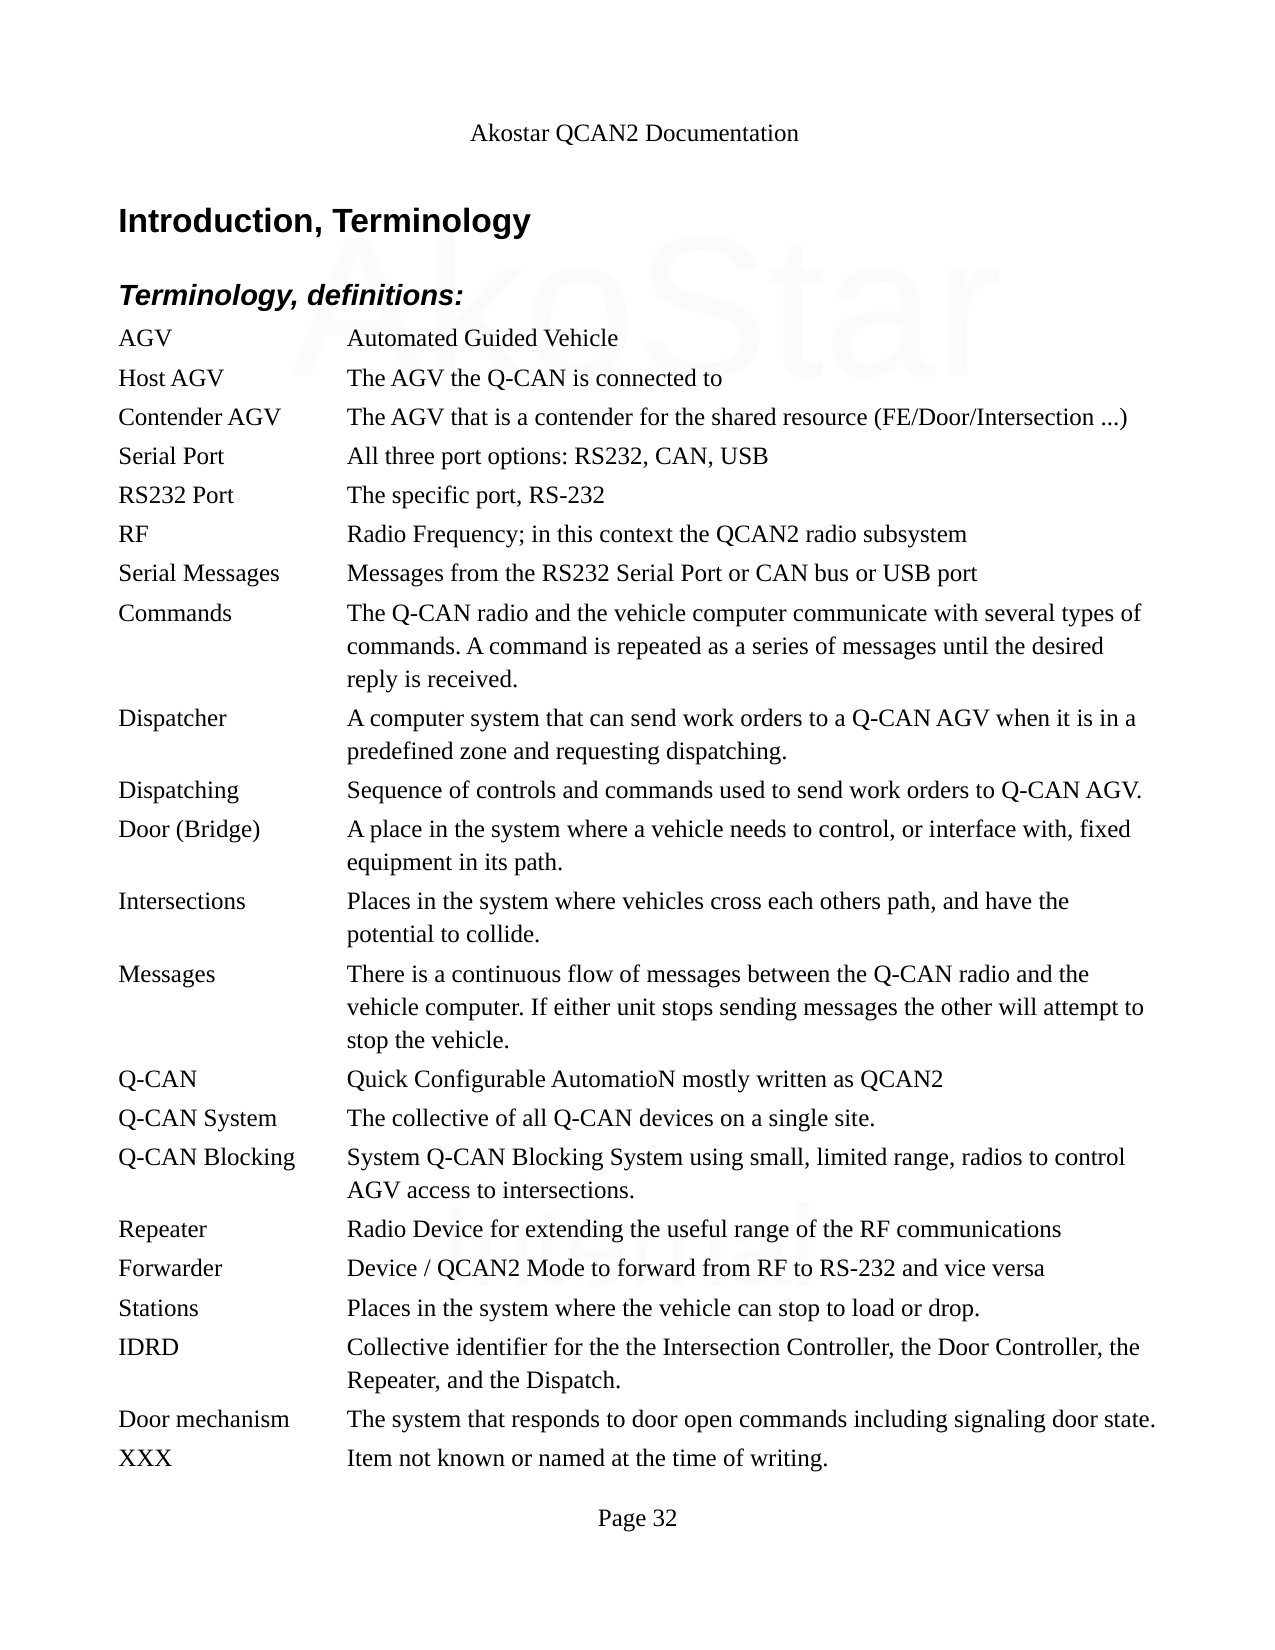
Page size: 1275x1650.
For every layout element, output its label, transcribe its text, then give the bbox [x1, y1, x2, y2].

table_cell Commands [118, 598, 347, 703]
table_cell Stations [118, 1293, 347, 1332]
table_cell Sequence of controls and commands used to send work orders to Q-CAN AGV. [347, 775, 1157, 814]
table_cell Messages from the RS232 Serial Port or CAN bus or USB port [347, 559, 1157, 598]
table_cell Collective identifier for the the Intersection Controller, the Door Controller, the Repeater, and the Dispatch. [347, 1332, 1157, 1404]
table_cell Places in the system where the vehicle can stop to load or drop. [347, 1293, 1157, 1332]
table_cell RS232 Port [118, 480, 347, 519]
table_cell Door mechanism [118, 1404, 347, 1443]
table_cell Q-CAN Blocking [118, 1142, 347, 1214]
table_cell The AGV the Q-CAN is connected to [347, 363, 1157, 402]
table_cell Intersections [118, 886, 347, 959]
table_cell All three port options: RS232, CAN, USB [347, 441, 1157, 480]
table_cell IDRD [118, 1332, 347, 1404]
table_header Automated Guided Vehicle [347, 324, 1157, 363]
table_cell Radio Device for extending the useful range of the RF communications [347, 1214, 1157, 1253]
table_cell Serial Port [118, 441, 347, 480]
table_cell The AGV that is a contender for the shared resource (FE/Door/Intersection ...) [347, 402, 1157, 441]
table_cell Q-CAN System [118, 1103, 347, 1142]
table_cell Messages [118, 959, 347, 1064]
table_cell The collective of all Q-CAN devices on a single site. [347, 1103, 1157, 1142]
table_header AGV [118, 324, 347, 363]
table_cell Contender AGV [118, 402, 347, 441]
subtitle Introduction, Terminology [118, 201, 1157, 240]
table_cell Item not known or named at the time of writing. [347, 1443, 1157, 1472]
table_cell There is a continuous flow of messages between the Q-CAN radio and the vehicle computer. If either unit stops sending messages the other will attempt to stop the vehicle. [347, 959, 1157, 1064]
table_cell The Q-CAN radio and the vehicle computer communicate with several types of commands. A command is repeated as a series of messages until the desired reply is received. [347, 598, 1157, 703]
table_cell Dispatcher [118, 703, 347, 775]
table_cell Dispatching [118, 775, 347, 814]
table_cell Repeater [118, 1214, 347, 1253]
table_cell Door (Bridge) [118, 814, 347, 886]
table_cell Q-CAN [118, 1064, 347, 1103]
table_cell RF [118, 519, 347, 558]
table_cell Places in the system where vehicles cross each others path, and have the potential to collide. [347, 886, 1157, 959]
table_cell Serial Messages [118, 559, 347, 598]
table_cell XXX [118, 1443, 347, 1472]
table_cell Device / QCAN2 Mode to forward from RF to RS-232 and vice versa [347, 1254, 1157, 1293]
table_cell The system that responds to door open commands including signaling door state. [347, 1404, 1157, 1443]
table_cell Forwarder [118, 1254, 347, 1293]
table_cell System Q-CAN Blocking System using small, limited range, radios to control AGV access to intersections. [347, 1142, 1157, 1214]
table_cell Host AGV [118, 363, 347, 402]
table_cell Quick Configurable AutomatioN mostly written as QCAN2 [347, 1064, 1157, 1103]
subtitle Terminology, definitions: [118, 277, 1157, 311]
table_cell A place in the system where a vehicle needs to control, or interface with, fixed equipment in its path. [347, 814, 1157, 886]
table_cell The specific port, RS-232 [347, 480, 1157, 519]
table_cell Radio Frequency; in this context the QCAN2 radio subsystem [347, 519, 1157, 558]
table_cell A computer system that can send work orders to a Q-CAN AGV when it is in a predefined zone and requesting dispatching. [347, 703, 1157, 775]
